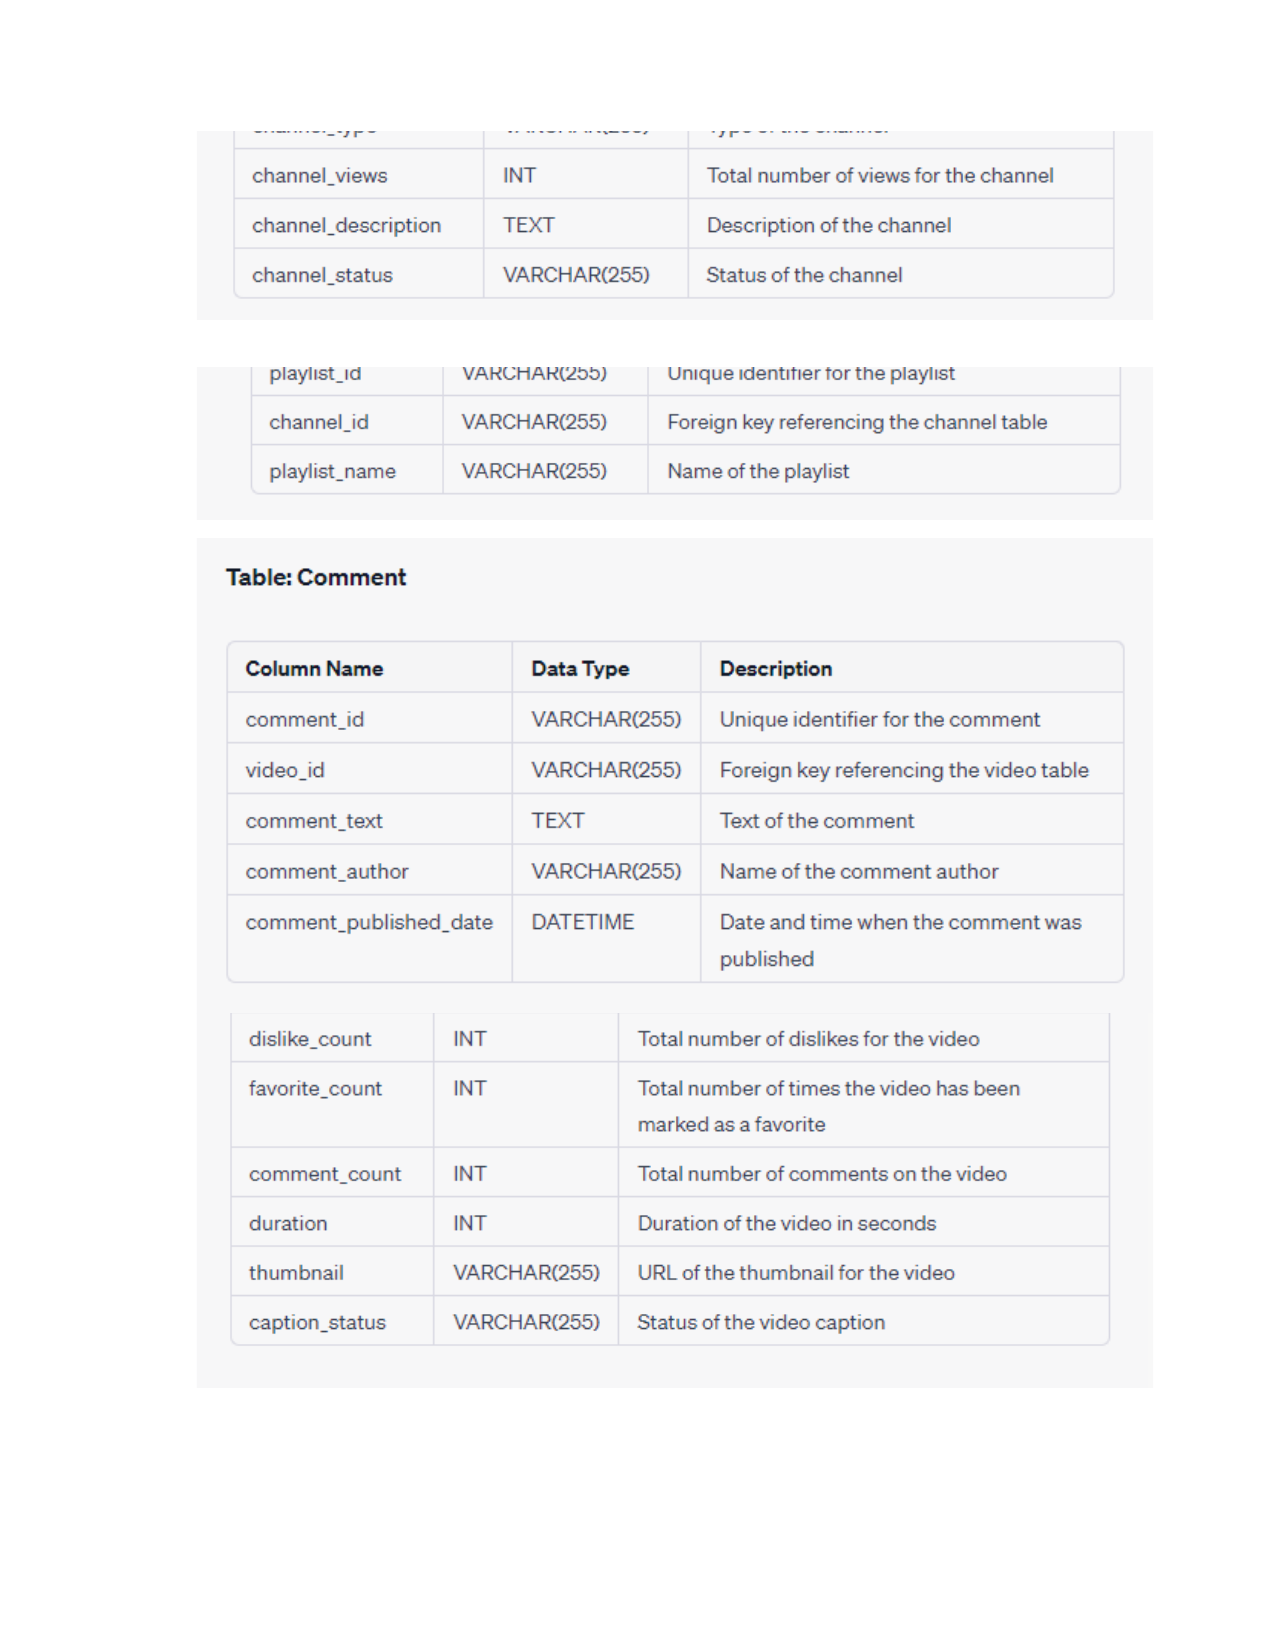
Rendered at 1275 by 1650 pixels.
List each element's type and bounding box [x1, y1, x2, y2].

picture [165, 367, 1154, 1434]
picture [196, 131, 1154, 320]
